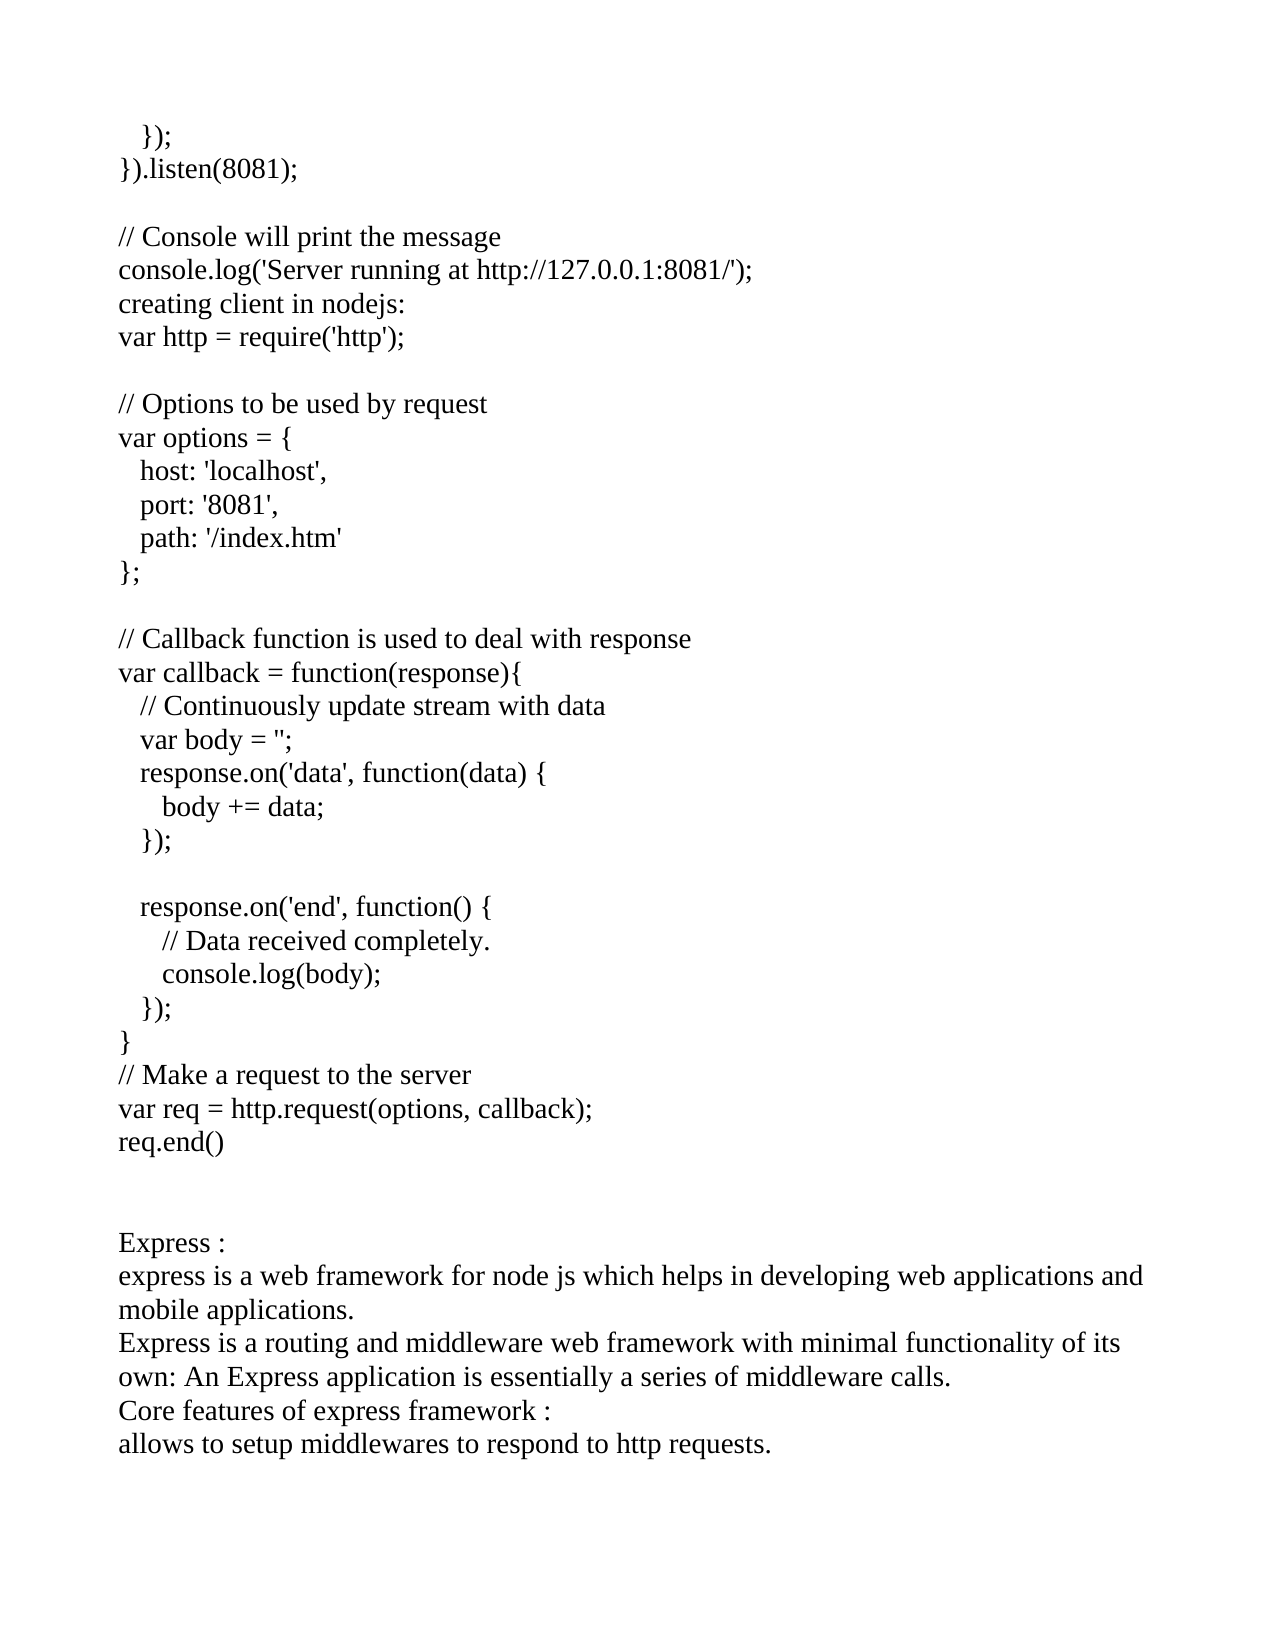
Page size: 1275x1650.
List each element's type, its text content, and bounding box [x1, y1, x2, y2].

text console.log(body); [118, 957, 1157, 990]
text port: '8081', [118, 487, 1157, 521]
text path: '/index.htm' [118, 521, 1157, 554]
text }; [118, 554, 1157, 588]
text body += data; [118, 789, 1157, 822]
text // Data received completely. [118, 923, 1157, 957]
text }); [118, 990, 1157, 1024]
text var http = require('http'); [118, 319, 1157, 353]
text Express is a routing and middleware web framework with minimal functionality of its own: An Express application is essentially a series of middleware calls. [118, 1326, 1157, 1393]
text host: 'localhost', [118, 453, 1157, 487]
text }).listen(8081); [118, 152, 1157, 185]
text Core features of express framework : [118, 1393, 1157, 1426]
text creating client in nodejs: [118, 286, 1157, 319]
text req.end() [118, 1124, 1157, 1158]
text response.on('end', function() { [118, 889, 1157, 923]
text }); [118, 118, 1157, 152]
text // Continuously update stream with data [118, 688, 1157, 722]
text // Console will print the message [118, 219, 1157, 252]
text console.log('Server running at http://127.0.0.1:8081/'); [118, 252, 1157, 286]
text var options = { [118, 420, 1157, 453]
text // Callback function is used to deal with response [118, 621, 1157, 655]
text var callback = function(response){ [118, 655, 1157, 688]
text allows to setup middlewares to respond to http requests. [118, 1426, 1157, 1460]
text response.on('data', function(data) { [118, 755, 1157, 789]
text // Make a request to the server [118, 1057, 1157, 1091]
text Express : [118, 1225, 1157, 1258]
text var req = http.request(options, callback); [118, 1091, 1157, 1124]
text var body = ''; [118, 722, 1157, 755]
text } [118, 1024, 1157, 1057]
text // Options to be used by request [118, 386, 1157, 420]
text }); [118, 822, 1157, 856]
text express is a web framework for node js which helps in developing web applications and mobile applications. [118, 1258, 1157, 1326]
